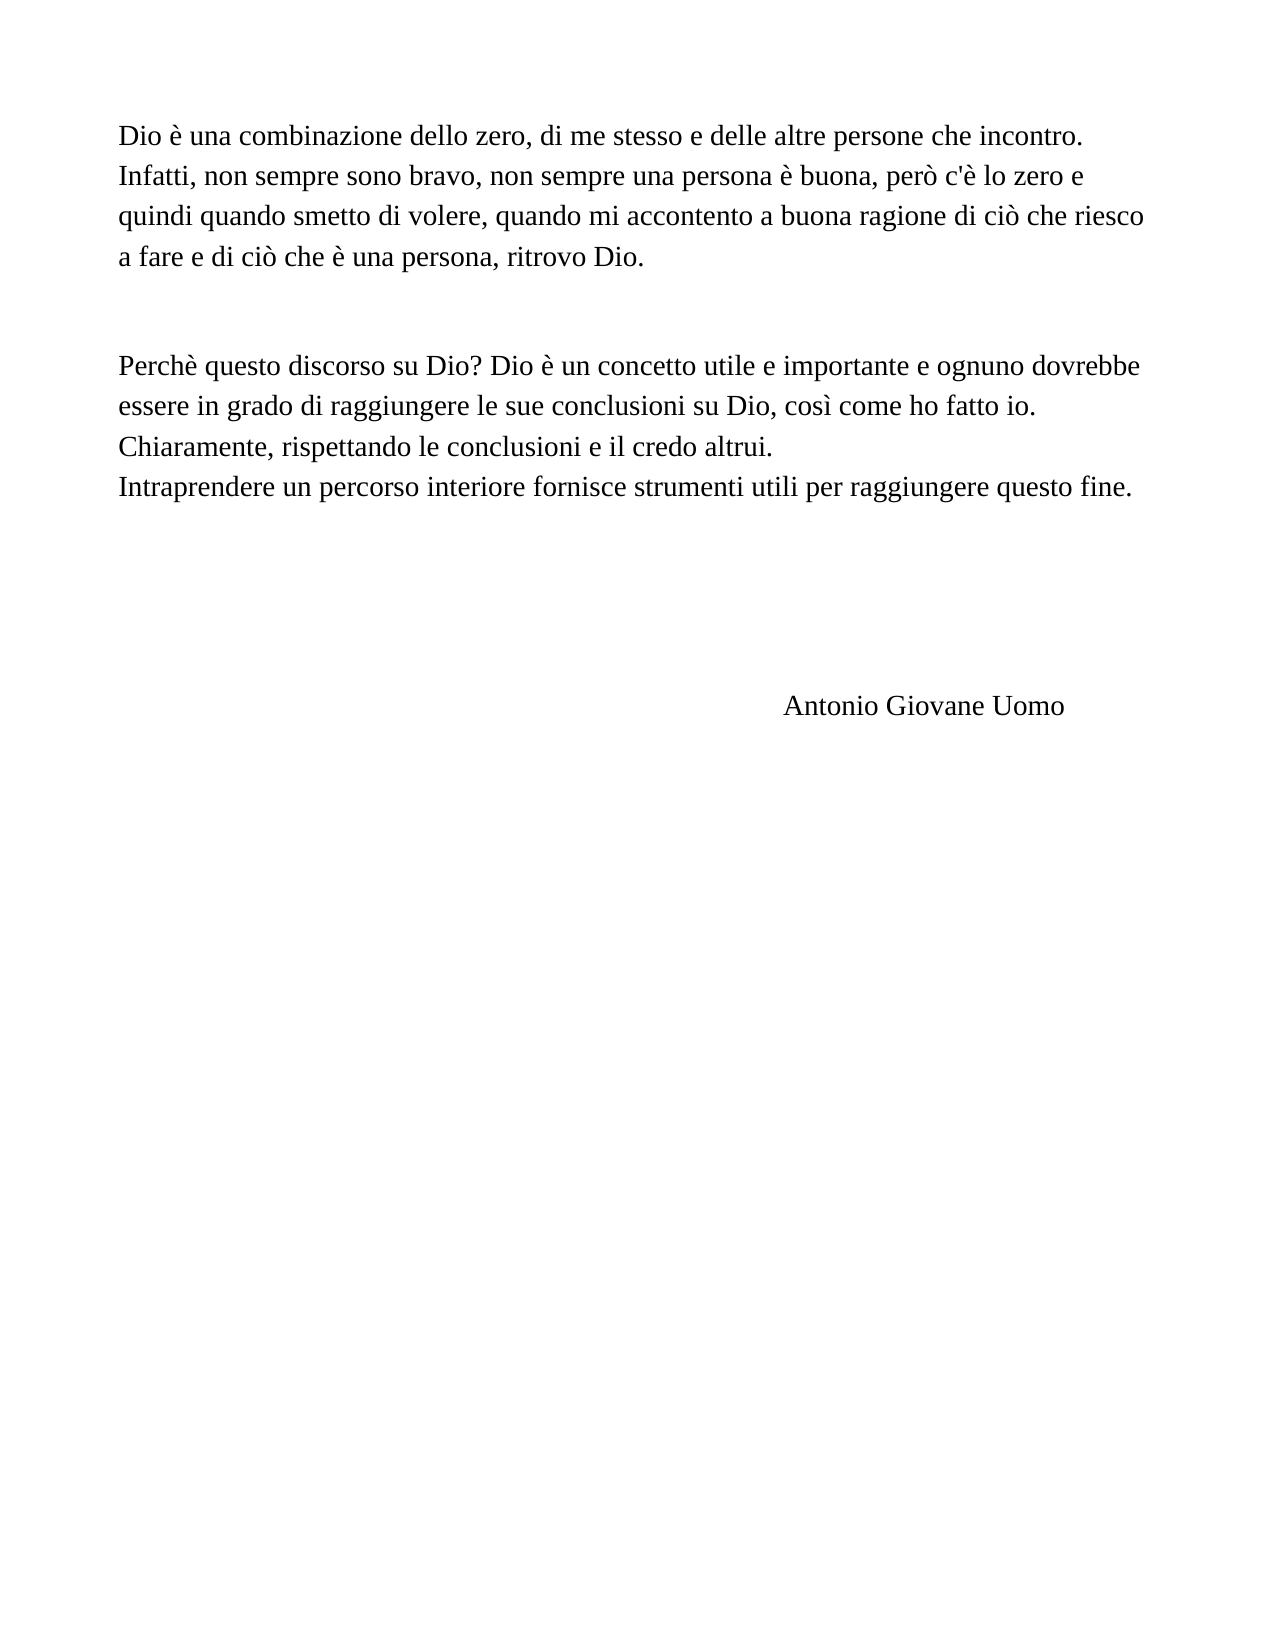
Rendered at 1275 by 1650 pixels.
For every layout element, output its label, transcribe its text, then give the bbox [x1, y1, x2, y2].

text Antonio Giovane Uomo [118, 688, 1157, 722]
text Dio è una combinazione dello zero, di me stesso e delle altre persone che incontro. Infatti, non sempre sono bravo, non sempre una persona è buona, però c'è lo zero e quindi quando smetto di volere, quando mi accontento a buona ragione di ciò che riesco a fare e di ciò che è una persona, ritrovo Dio. [118, 118, 1157, 272]
text Perchè questo discorso su Dio? Dio è un concetto utile e importante e ognuno dovrebbe essere in grado di raggiungere le sue conclusioni su Dio, così come ho fatto io. Chiaramente, rispettando le conclusioni e il credo altrui. Intraprendere un percorso interiore fornisce strumenti utili per raggiungere questo fine. [118, 348, 1157, 502]
